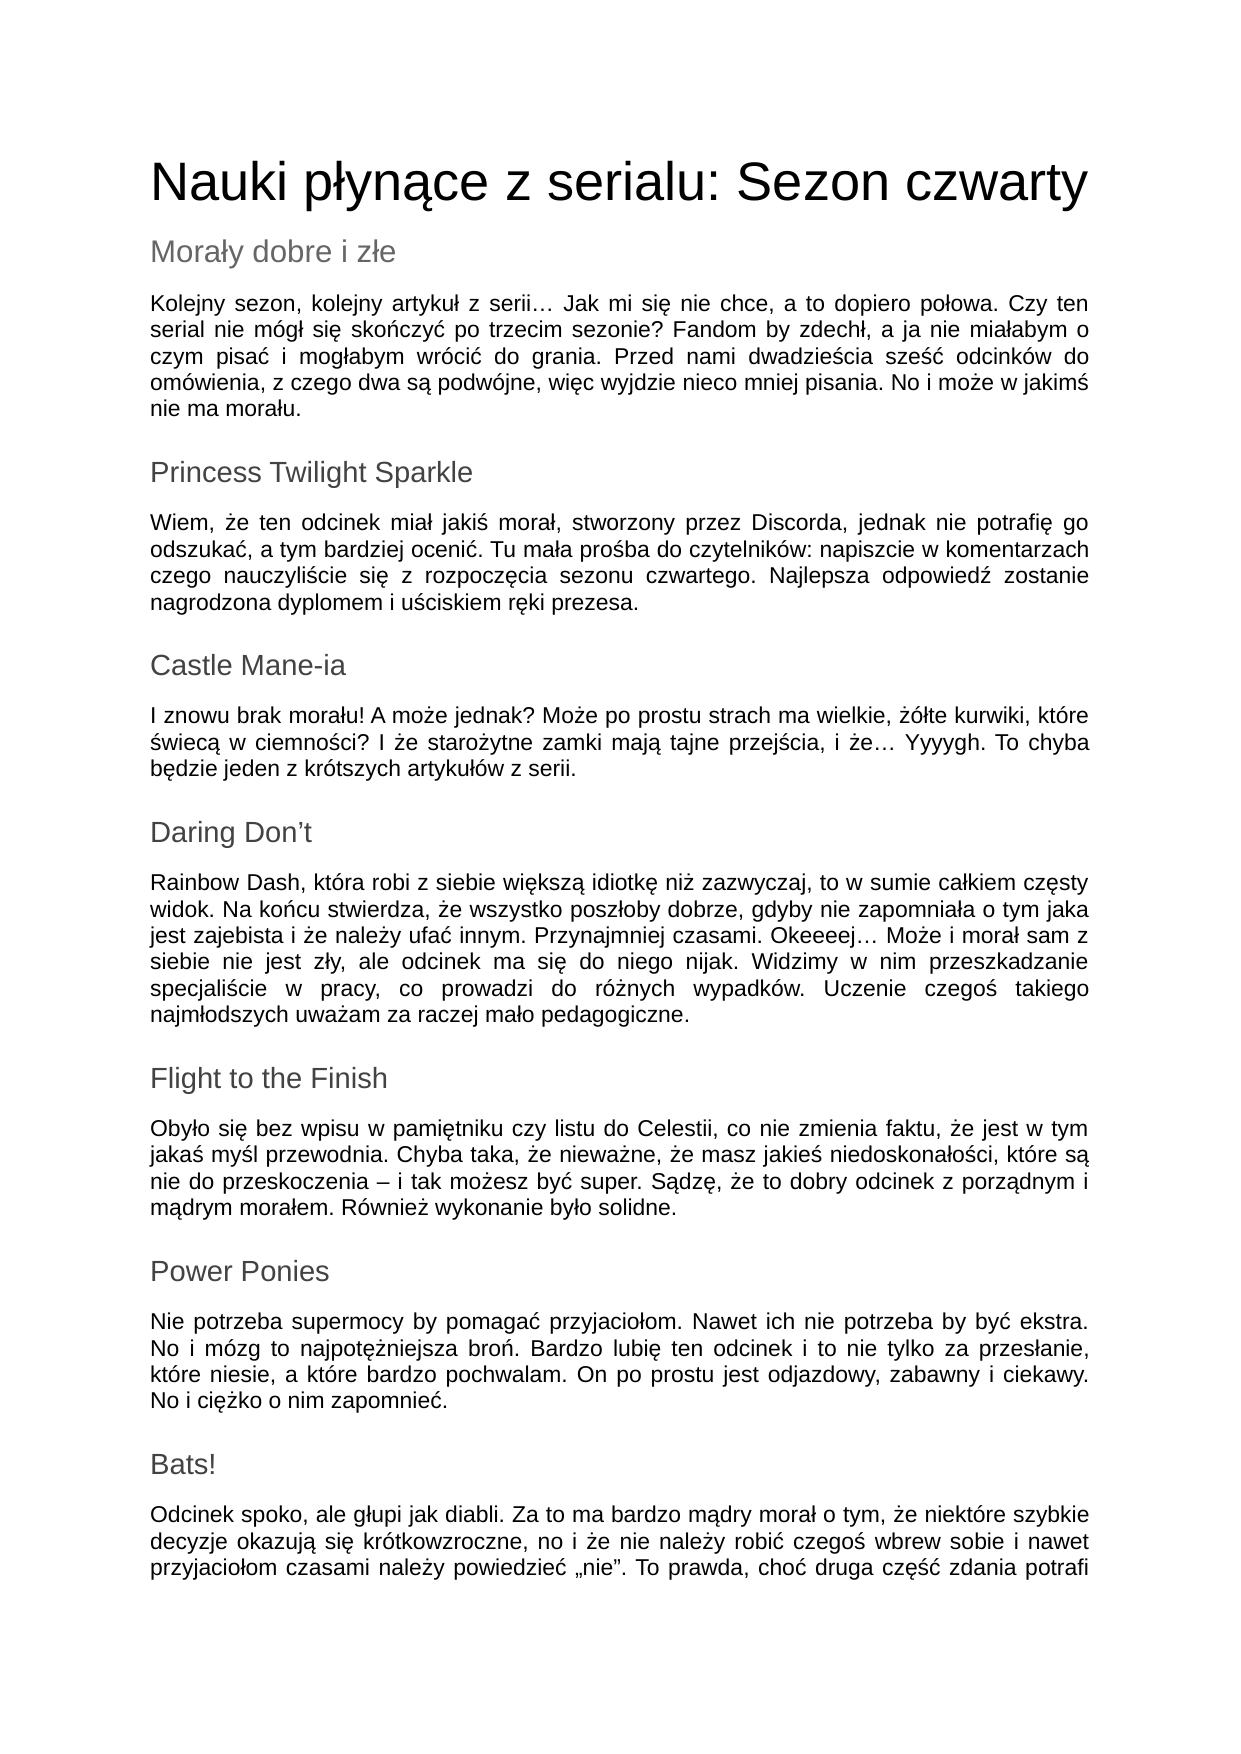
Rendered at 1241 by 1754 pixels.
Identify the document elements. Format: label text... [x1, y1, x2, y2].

text Wiem, że ten odcinek miał jakiś morał, stworzony przez Discorda, jednak nie potrafię go odszukać, a tym bardziej ocenić. Tu mała prośba do czytelników: napiszcie w komentarzach czego nauczyliście się z rozpoczęcia sezonu czwartego. Najlepsza odpowiedź zostanie nagrodzona dyplomem i uściskiem ręki prezesa. [150, 509, 1090, 615]
title Nauki płynące z serialu: Sezon czwarty [150, 150, 1090, 212]
text Nie potrzeba supermocy by pomagać przyjaciołom. Nawet ich nie potrzeba by być ekstra. No i mózg to najpotężniejsza broń. Bardzo lubię ten odcinek i to nie tylko za przesłanie, które niesie, a które bardzo pochwalam. On po prostu jest odjazdowy, zabawny i ciekawy. No i ciężko o nim zapomnieć. [150, 1308, 1090, 1414]
subtitle Flight to the Finish [150, 1061, 1090, 1094]
text Obyło się bez wpisu w pamiętniku czy listu do Celestii, co nie zmienia faktu, że jest w tym jakaś myśl przewodnia. Chyba taka, że nieważne, że masz jakieś niedoskonałości, które są nie do przeskoczenia – i tak możesz być super. Sądzę, że to dobry odcinek z porządnym i mądrym morałem. Również wykonanie było solidne. [150, 1115, 1090, 1221]
text I znowu brak morału! A może jednak? Może po prostu strach ma wielkie, żółte kurwiki, które świecą w ciemności? I że starożytne zamki mają tajne przejścia, i że… Yyyygh. To chyba będzie jeden z krótszych artykułów z serii. [150, 702, 1090, 782]
subtitle Castle Mane-ia [150, 648, 1090, 682]
subtitle Power Ponies [150, 1254, 1090, 1287]
subtitle Princess Twilight Sparkle [150, 455, 1090, 488]
subtitle Daring Don’t [150, 815, 1090, 848]
text Odcinek spoko, ale głupi jak diabli. Za to ma bardzo mądry morał o tym, że niektóre szybkie decyzje okazują się krótkowzroczne, no i że nie należy robić czegoś wbrew sobie i nawet przyjaciołom czasami należy powiedzieć „nie”. To prawda, choć druga część zdania potrafi [150, 1501, 1090, 1580]
text Rainbow Dash, która robi z siebie większą idiotkę niż zazwyczaj, to w sumie całkiem częsty widok. Na końcu stwierdza, że wszystko poszłoby dobrze, gdyby nie zapomniała o tym jaka jest zajebista i że należy ufać innym. Przynajmniej czasami. Okeeeej… Może i morał sam z siebie nie jest zły, ale odcinek ma się do niego nijak. Widzimy w nim przeszkadzanie specjaliście w pracy, co prowadzi do różnych wypadków. Uczenie czegoś takiego najmłodszych uważam za raczej mało pedagogiczne. [150, 869, 1090, 1027]
text Kolejny sezon, kolejny artykuł z serii… Jak mi się nie chce, a to dopiero połowa. Czy ten serial nie mógł się skończyć po trzecim sezonie? Fandom by zdechł, a ja nie miałabym o czym pisać i mogłabym wrócić do grania. Przed nami dwadzieścia sześć odcinków do omówienia, z czego dwa są podwójne, więc wyjdzie nieco mniej pisania. No i może w jakimś nie ma morału. [150, 290, 1090, 422]
subtitle Morały dobre i złe [150, 233, 1090, 269]
subtitle Bats! [150, 1447, 1090, 1481]
